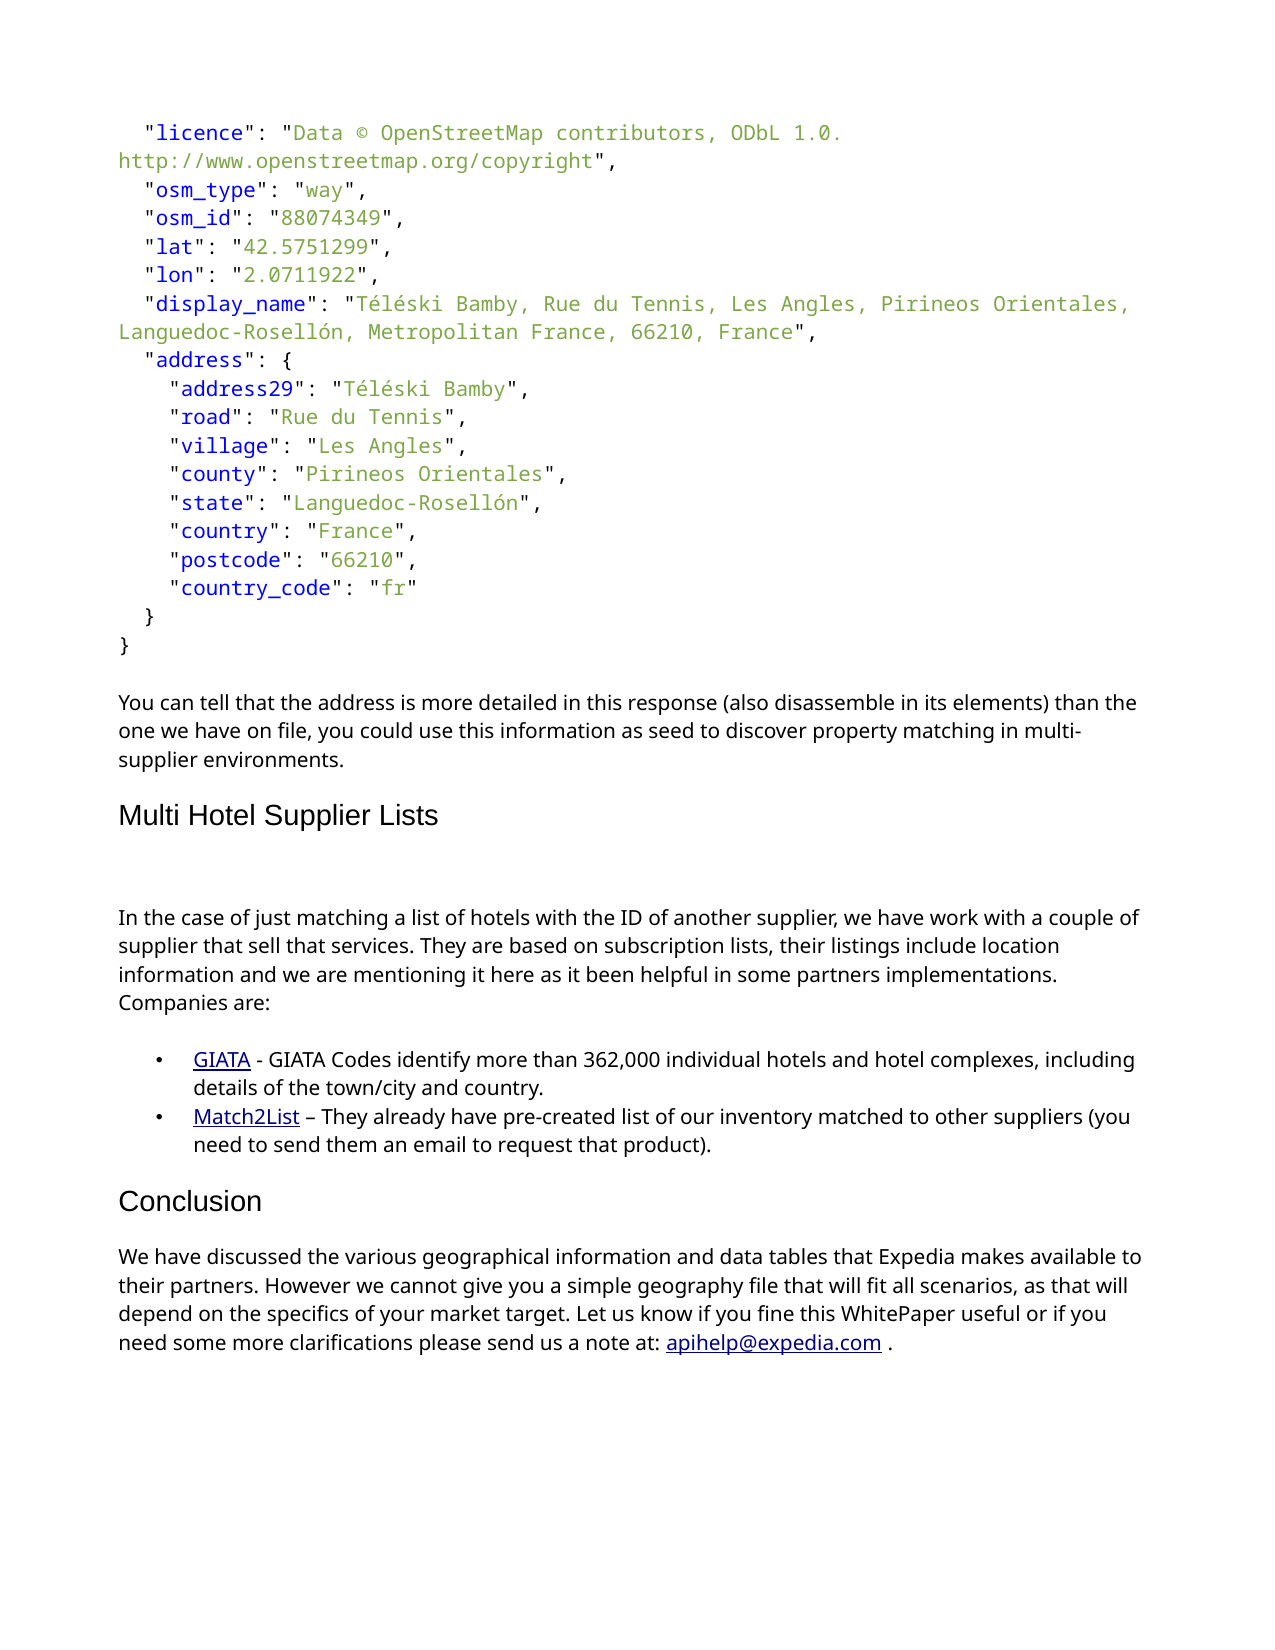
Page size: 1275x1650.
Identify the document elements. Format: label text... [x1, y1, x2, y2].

list Match2List – They already have pre-created list of our inventory matched to other suppliers (you need to send them an email to request that product). [156, 1102, 1157, 1159]
subtitle Conclusion [118, 1184, 1157, 1217]
text In the case of just matching a list of hotels with the ID of another supplier, we have work with a couple of supplier that sell that services. They are based on subscription lists, their listings include location information and we are mentioning it here as it been helpful in some partners implementations. Companies are: [118, 903, 1157, 1017]
text "address29": "Téléski Bamby", [118, 374, 1157, 402]
text "osm_id": "88074349", [118, 203, 1157, 232]
text "country_code": "fr" [118, 573, 1157, 602]
text "country": "France", [118, 516, 1157, 545]
text "display_name": "Téléski Bamby, Rue du Tennis, Les Angles, Pirineos Orientales, Languedoc-Rosellón, Metropolitan France, 66210, France", [118, 289, 1157, 346]
text "osm_type": "way", [118, 175, 1157, 203]
text You can tell that the address is more detailed in this response (also disassemble in its elements) than the one we have on file, you could use this information as seed to discover property matching in multi-supplier environments. [118, 688, 1157, 773]
text "lon": "2.0711922", [118, 260, 1157, 289]
text "county": "Pirineos Orientales", [118, 459, 1157, 488]
subtitle We have discussed the various geographical information and data tables that Expedia makes available to their partners. However we cannot give you a simple geography file that will fit all scenarios, as that will depend on the specifics of your market target. Let us know if you fine this WhitePaper useful or if you need some more clarifications please send us a note at: apihelp@expedia.com . [118, 1242, 1157, 1356]
list GIATA - GIATA Codes identify more than 362,000 individual hotels and hotel complexes, including details of the town/city and country. [156, 1045, 1157, 1102]
text } [118, 630, 1157, 658]
text "lat": "42.5751299", [118, 232, 1157, 260]
text "postcode": "66210", [118, 545, 1157, 573]
text "road": "Rue du Tennis", [118, 402, 1157, 431]
text "licence": "Data © OpenStreetMap contributors, ODbL 1.0. http://www.openstreetmap.org/copyright", [118, 118, 1157, 175]
subtitle Multi Hotel Supplier Lists [118, 798, 1157, 832]
text "village": "Les Angles", [118, 431, 1157, 459]
text "address": { [118, 346, 1157, 374]
text "state": "Languedoc-Rosellón", [118, 488, 1157, 516]
text } [118, 602, 1157, 630]
